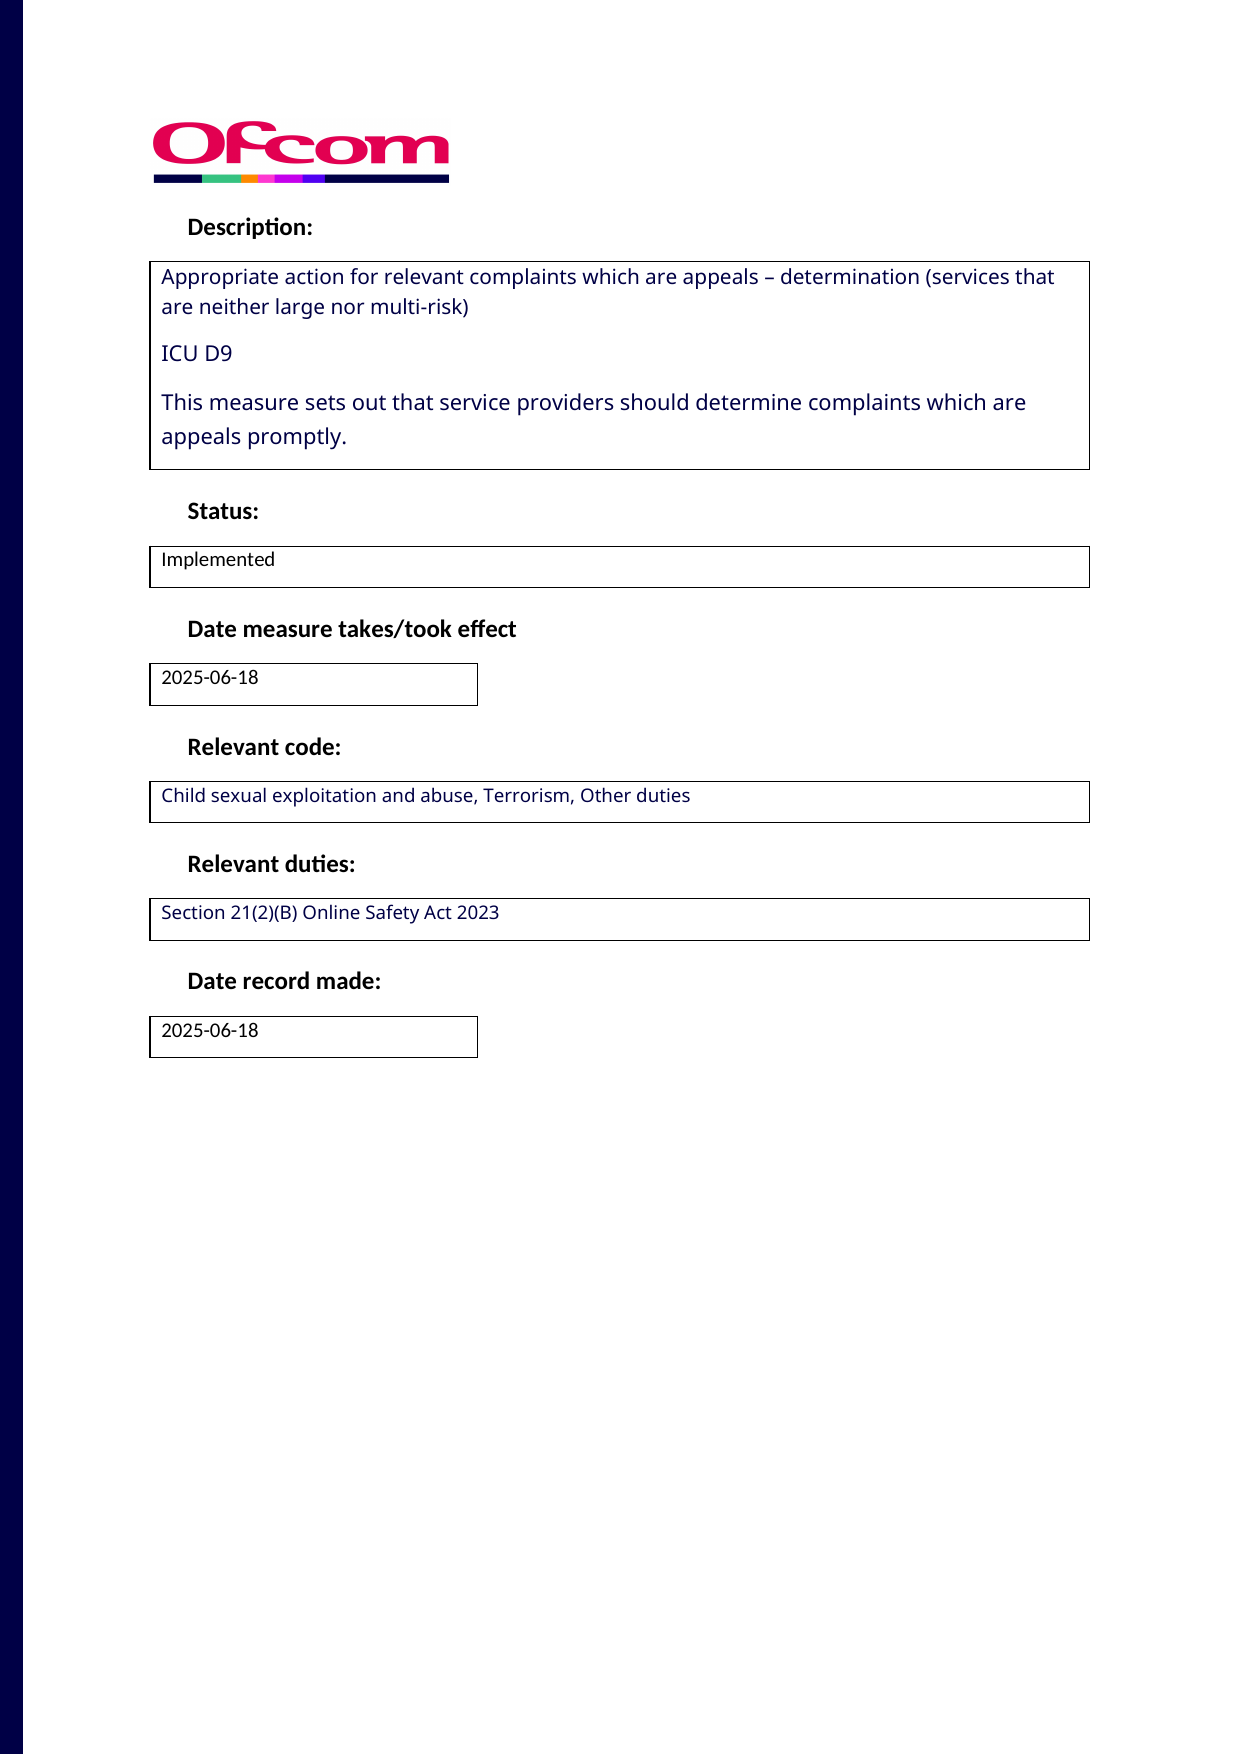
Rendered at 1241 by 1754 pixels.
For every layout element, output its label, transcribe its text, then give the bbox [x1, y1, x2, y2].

text Relevant duties: [187, 848, 1090, 879]
table_header Child sexual exploitation and abuse, Terrorism, Other duties [151, 782, 1089, 822]
table_header Appropriate action for relevant complaints which are appeals – determination (services that are neither large nor multi-risk) ICU D9 This measure sets out that service providers should determine complaints which are appeals promptly. [151, 262, 1089, 469]
table_header 2025-06-18 [151, 1017, 477, 1057]
text Date measure takes/took effect [187, 613, 1090, 644]
text Description: [187, 211, 1090, 241]
text Status: [187, 495, 1090, 526]
text Date record made: [187, 966, 1090, 996]
table_header Section 21(2)(B) Online Safety Act 2023 [151, 899, 1089, 939]
text Relevant code: [187, 731, 1090, 761]
table_header Implemented [151, 547, 1089, 587]
picture [150, 118, 452, 186]
table_header 2025-06-18 [151, 664, 477, 705]
